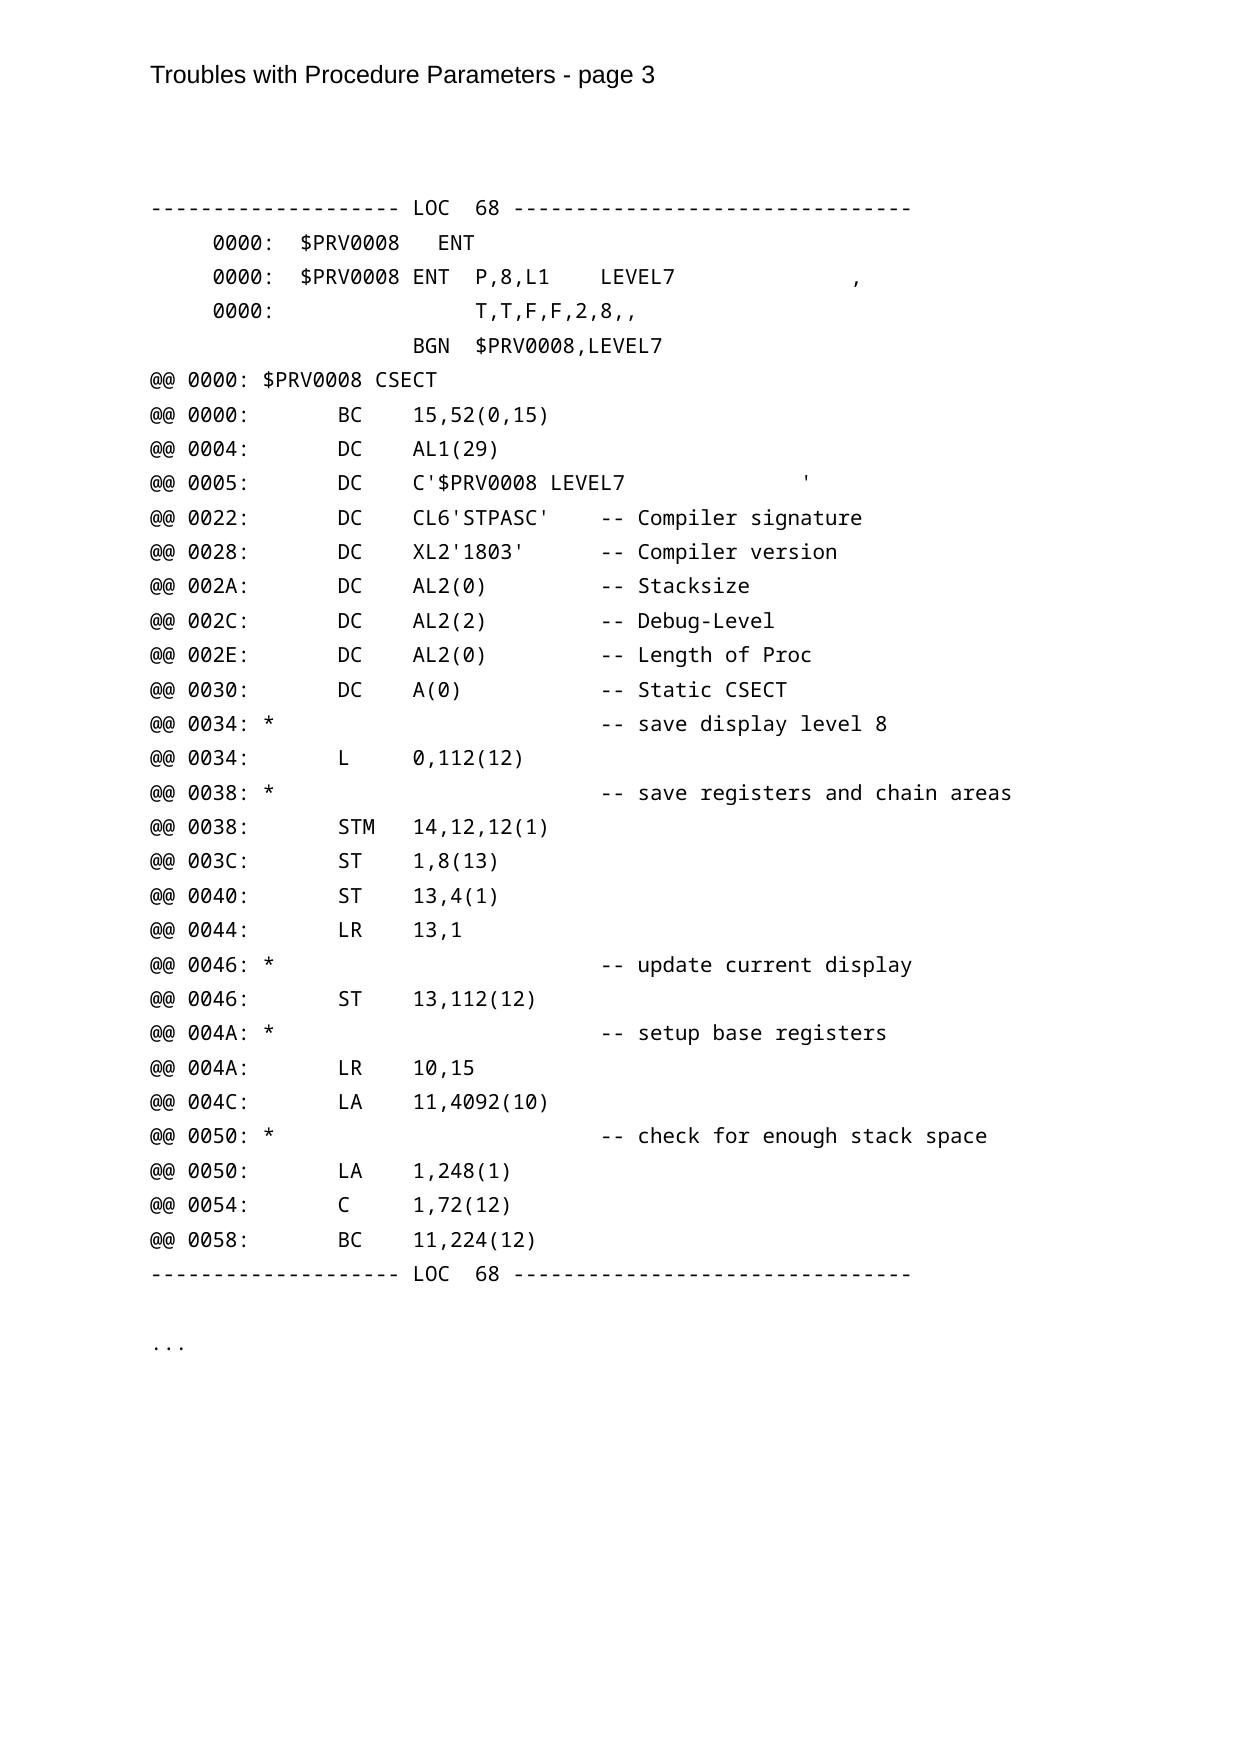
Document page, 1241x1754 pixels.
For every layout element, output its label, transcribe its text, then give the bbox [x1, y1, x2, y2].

text @@ 0004: DC AL1(29) [150, 434, 1090, 463]
text @@ 002A: DC AL2(0) -- Stacksize [150, 572, 1090, 600]
text @@ 0038: * -- save registers and chain areas [150, 778, 1090, 806]
text BGN $PRV0008,LEVEL7 [150, 331, 1090, 359]
text @@ 0034: * -- save display level 8 [150, 709, 1090, 738]
text @@ 0050: LA 1,248(1) [150, 1156, 1090, 1184]
text @@ 002E: DC AL2(0) -- Length of Proc [150, 640, 1090, 669]
text @@ 0040: ST 13,4(1) [150, 881, 1090, 909]
text @@ 0034: L 0,112(12) [150, 743, 1090, 772]
text -------------------- LOC 68 -------------------------------- [150, 193, 1090, 222]
text -------------------- LOC 68 -------------------------------- [150, 1259, 1090, 1288]
text @@ 0044: LR 13,1 [150, 915, 1090, 944]
text @@ 0050: * -- check for enough stack space [150, 1122, 1090, 1150]
text @@ 003C: ST 1,8(13) [150, 847, 1090, 875]
text @@ 0005: DC C'$PRV0008 LEVEL7 ' [150, 468, 1090, 497]
text @@ 0030: DC A(0) -- Static CSECT [150, 675, 1090, 703]
text @@ 0038: STM 14,12,12(1) [150, 812, 1090, 841]
text @@ 0000: $PRV0008 CSECT [150, 365, 1090, 394]
text @@ 0000: BC 15,52(0,15) [150, 400, 1090, 428]
text @@ 004A: LR 10,15 [150, 1053, 1090, 1081]
text @@ 0058: BC 11,224(12) [150, 1225, 1090, 1253]
text ... [150, 1328, 1090, 1356]
text @@ 0046: ST 13,112(12) [150, 984, 1090, 1013]
text 0000: $PRV0008 ENT P,8,L1 LEVEL7 , [150, 262, 1090, 291]
text @@ 0046: * -- update current display [150, 950, 1090, 978]
text @@ 004C: LA 11,4092(10) [150, 1087, 1090, 1116]
text @@ 002C: DC AL2(2) -- Debug-Level [150, 606, 1090, 634]
text @@ 0022: DC CL6'STPASC' -- Compiler signature [150, 503, 1090, 531]
text @@ 0028: DC XL2'1803' -- Compiler version [150, 537, 1090, 566]
text @@ 0054: C 1,72(12) [150, 1190, 1090, 1219]
text @@ 004A: * -- setup base registers [150, 1018, 1090, 1047]
text 0000: T,T,F,F,2,8,, [150, 297, 1090, 325]
text 0000: $PRV0008 ENT [150, 228, 1090, 256]
